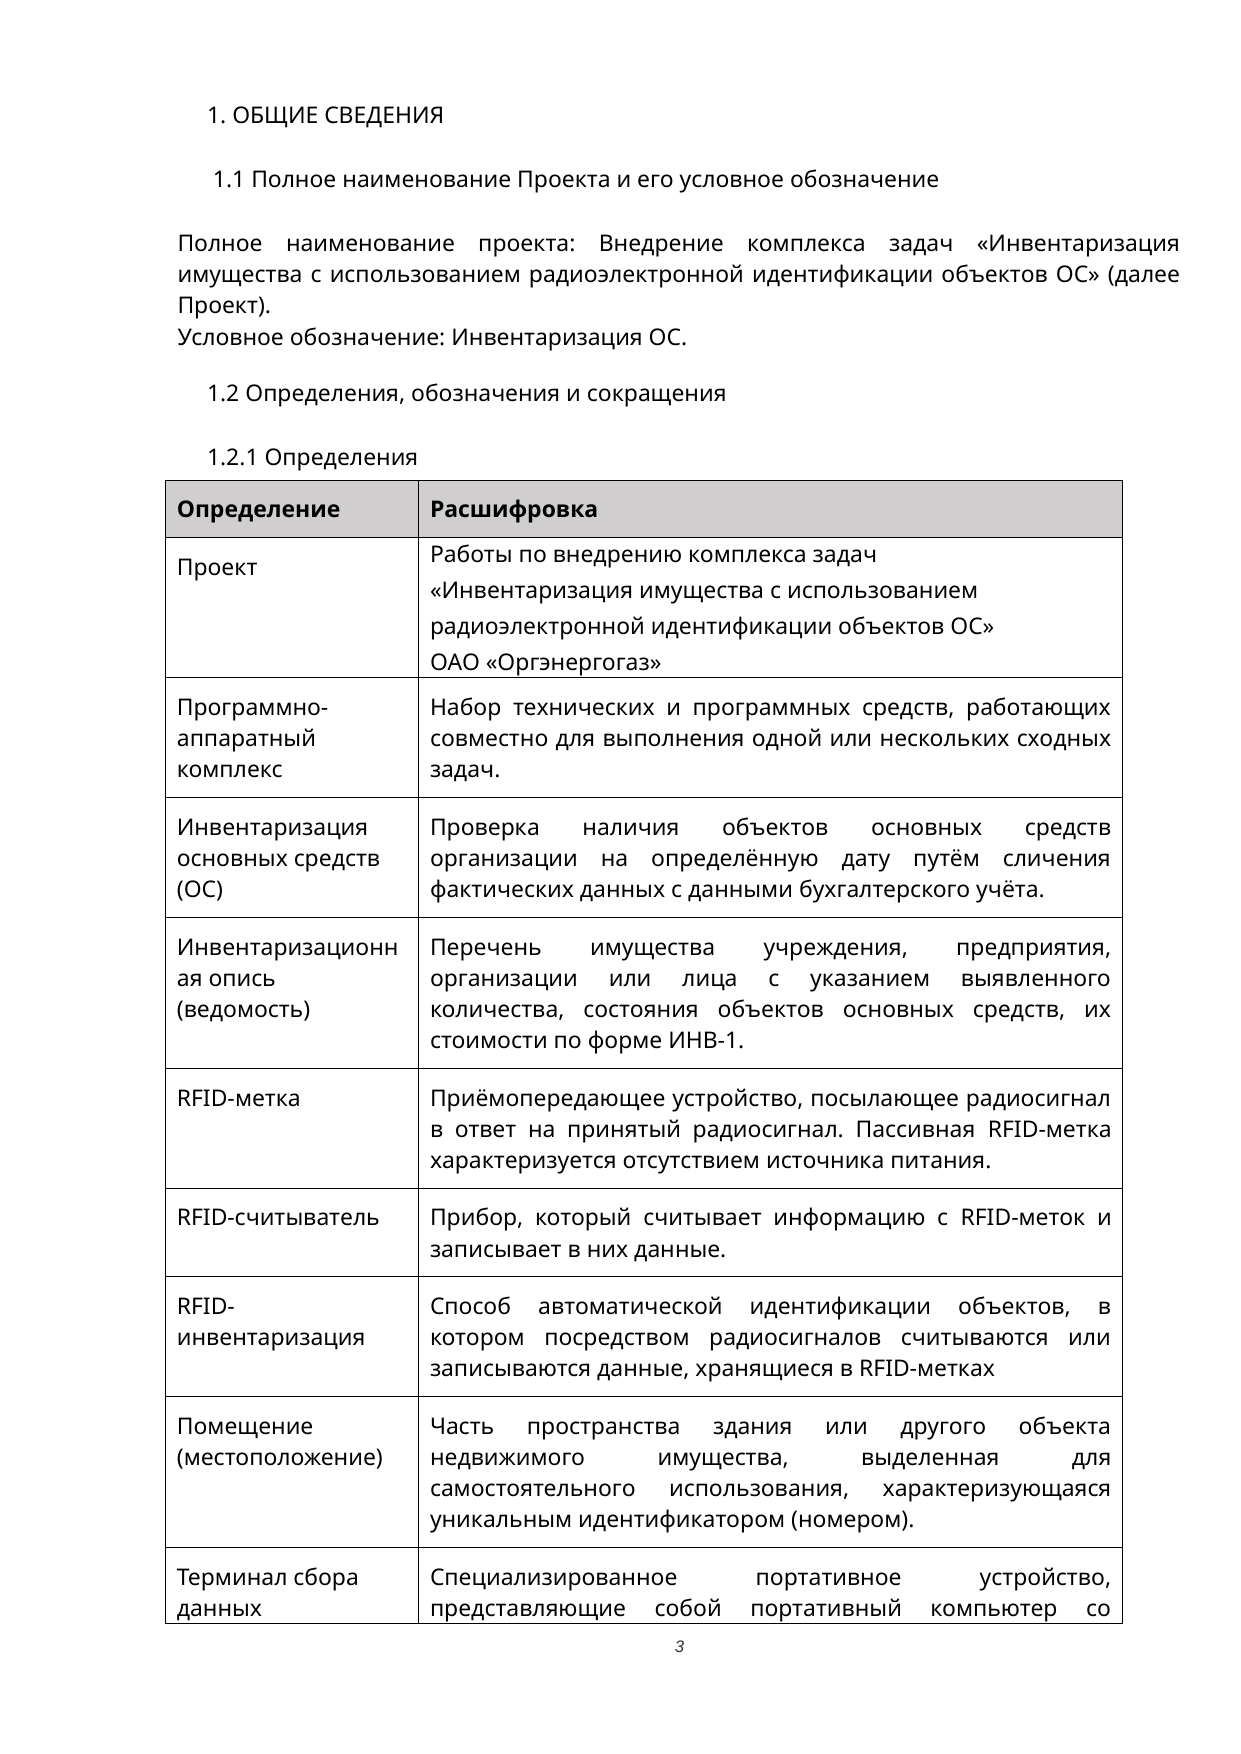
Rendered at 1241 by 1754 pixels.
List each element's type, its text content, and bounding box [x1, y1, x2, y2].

table_header Определение [166, 481, 418, 537]
subtitle ОБЩИЕ СВЕДЕНИЯ [207, 99, 1181, 130]
subtitle Определения [207, 441, 1181, 472]
table_cell Специализированное портативное устройство, представляющие собой портативный компьютер со [419, 1548, 1122, 1623]
table_cell Проверка наличия объектов основных средств организации на определённую дату путём сличения фактических данных с данными бухгалтерского учёта. [419, 798, 1122, 917]
table_cell Работы по внедрению комплекса задач «Инвентаризация имущества с использованием радиоэлектронной идентификации объектов ОС» ОАО «Оргэнергогаз» [419, 538, 1122, 677]
table_cell Часть пространства здания или другого объекта недвижимого имущества, выделенная для самостоятельного использования, характеризующаяся уникальным идентификатором (номером). [419, 1397, 1122, 1547]
table_cell Приёмопередающее устройство, посылающее радиосигнал в ответ на принятый радиосигнал. Пассивная RFID-метка характеризуется отсутствием источника питания. [419, 1069, 1122, 1188]
table_header Расшифровка [419, 481, 1122, 537]
table_cell Терминал сбора данных [166, 1548, 418, 1623]
table_cell Проект [166, 538, 418, 677]
table_cell Прибор, который считывает информацию с RFID-меток и записывает в них данные. [419, 1189, 1122, 1276]
text Условное обозначение: Инвентаризация ОС. [177, 321, 1181, 352]
table_cell Набор технических и программных средств, работающих совместно для выполнения одной или нескольких сходных задач. [419, 678, 1122, 797]
table_cell Инвентаризация основных средств (ОС) [166, 798, 418, 917]
table_cell Помещение (местоположение) [166, 1397, 418, 1547]
text Полное наименование проекта: Внедрение комплекса задач «Инвентаризация имущества с использованием радиоэлектронной идентификации объектов ОС» (далее Проект). [177, 227, 1181, 321]
table_cell RFID-инвентаризация [166, 1277, 418, 1396]
table_cell Программно-аппаратный комплекс [166, 678, 418, 797]
table_cell Инвентаризационная опись (ведомость) [166, 918, 418, 1068]
table_cell Способ автоматической идентификации объектов, в котором посредством радиосигналов считываются или записываются данные, хранящиеся в RFID-метках [419, 1277, 1122, 1396]
subtitle Определения, обозначения и сокращения [207, 377, 1181, 408]
table_cell RFID-считыватель [166, 1189, 418, 1276]
table_cell Перечень имущества учреждения, предприятия, организации или лица с указанием выявленного количества, состояния объектов основных средств, их стоимости по форме ИНВ-1. [419, 918, 1122, 1068]
subtitle Полное наименование Проекта и его условное обозначение [213, 163, 1181, 194]
table_cell RFID-метка [166, 1069, 418, 1188]
